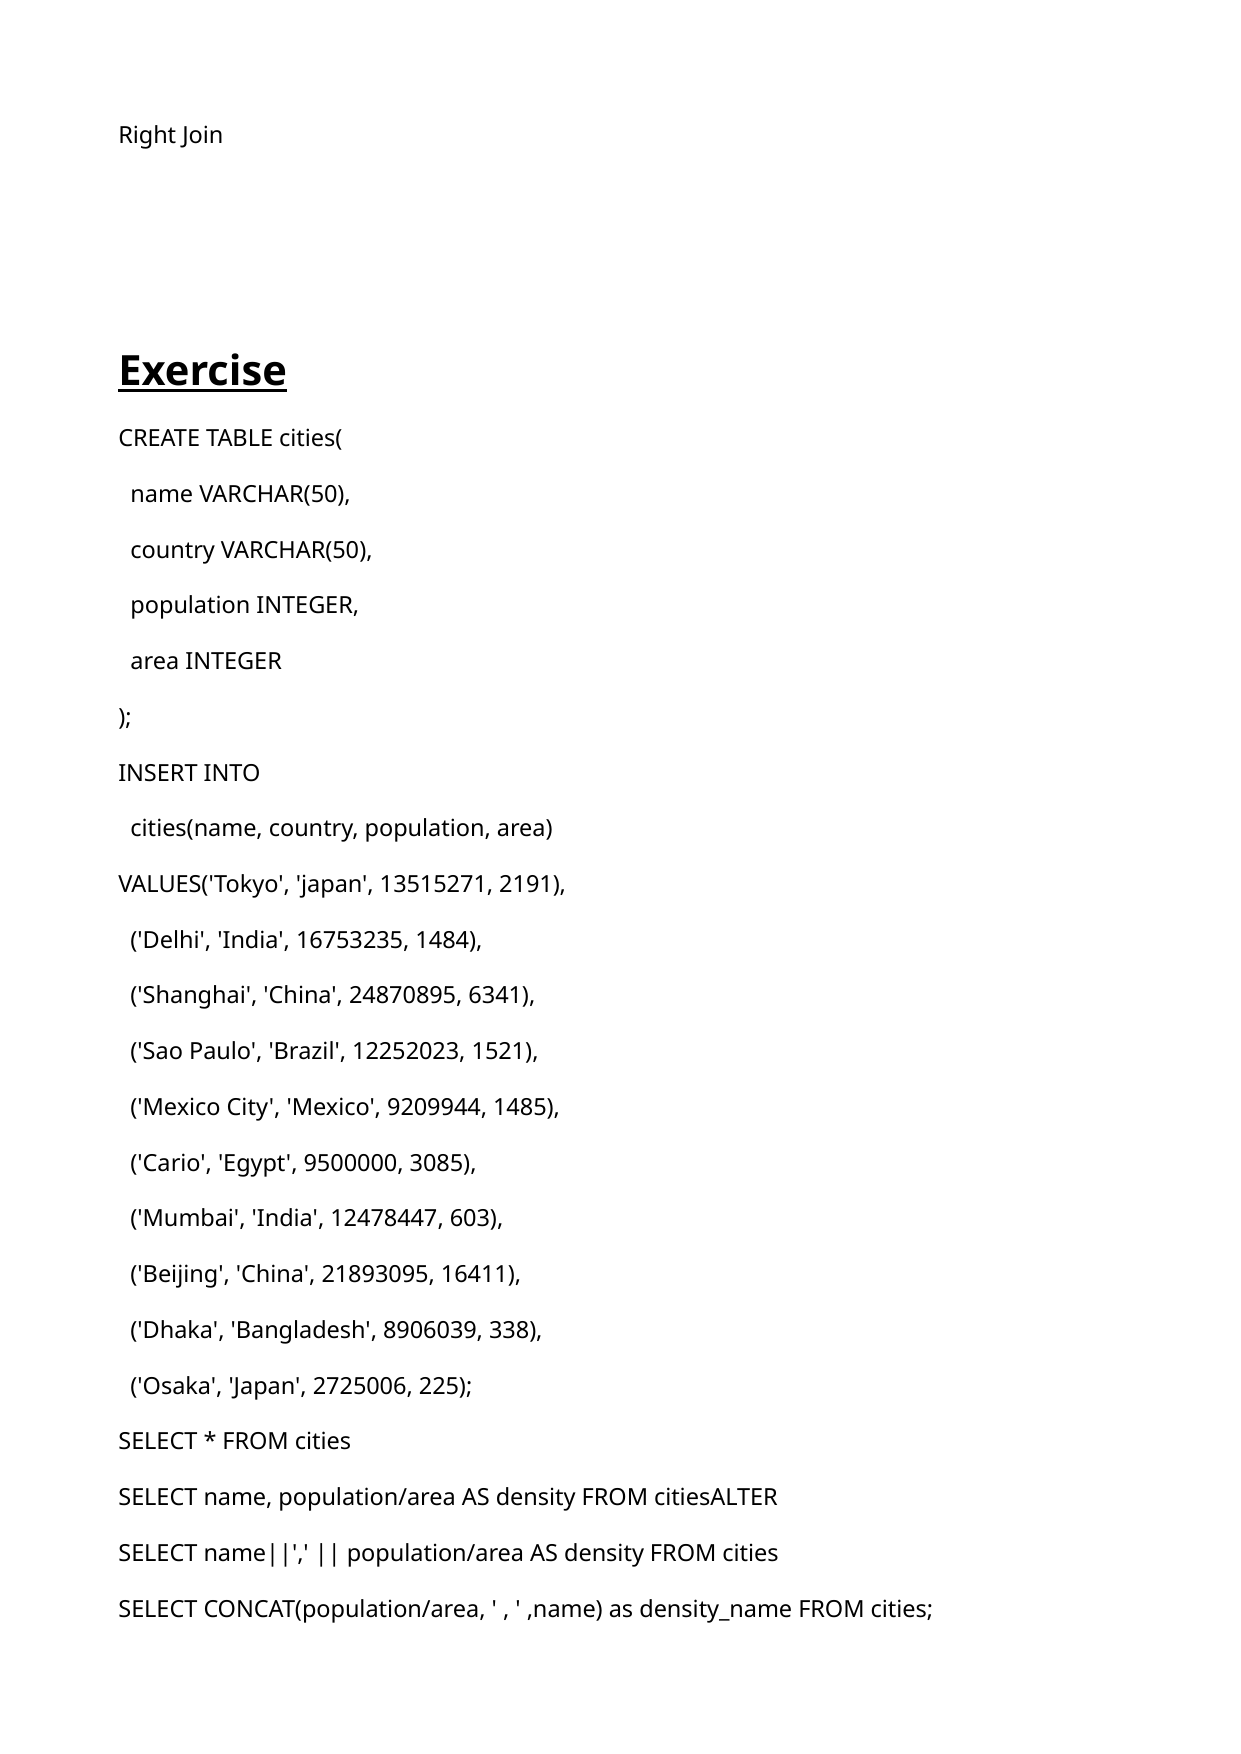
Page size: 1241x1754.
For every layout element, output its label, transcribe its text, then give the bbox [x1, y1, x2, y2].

text ('Beijing', 'China', 21893095, 16411), [118, 1257, 1122, 1289]
text ('Sao Paulo', 'Brazil', 12252023, 1521), [118, 1034, 1122, 1067]
text name VARCHAR(50), [118, 477, 1122, 509]
text SELECT name||',' || population/area AS density FROM cities [118, 1536, 1122, 1568]
text ('Cario', 'Egypt', 9500000, 3085), [118, 1146, 1122, 1178]
text cities(name, country, population, area) [118, 812, 1122, 844]
text country VARCHAR(50), [118, 533, 1122, 565]
text area INTEGER [118, 644, 1122, 676]
text CREATE TABLE cities( [118, 422, 1122, 453]
text ('Mexico City', 'Mexico', 9209944, 1485), [118, 1090, 1122, 1122]
text Exercise [118, 341, 1122, 398]
text population INTEGER, [118, 589, 1122, 621]
text Right Join [118, 118, 1122, 150]
text ('Delhi', 'India', 16753235, 1484), [118, 923, 1122, 955]
text SELECT name, population/area AS density FROM citiesALTER [118, 1480, 1122, 1512]
text ('Osaka', 'Japan', 2725006, 225); [118, 1369, 1122, 1401]
text SELECT CONCAT(population/area, ' , ' ,name) as density_name FROM cities; [118, 1592, 1122, 1624]
text SELECT * FROM cities [118, 1425, 1122, 1457]
text ('Mumbai', 'India', 12478447, 603), [118, 1202, 1122, 1234]
text ); [118, 700, 1122, 732]
text ('Shanghai', 'China', 24870895, 6341), [118, 979, 1122, 1011]
text INSERT INTO [118, 756, 1122, 788]
text VALUES('Tokyo', 'japan', 13515271, 2191), [118, 867, 1122, 899]
text ('Dhaka', 'Bangladesh', 8906039, 338), [118, 1313, 1122, 1345]
